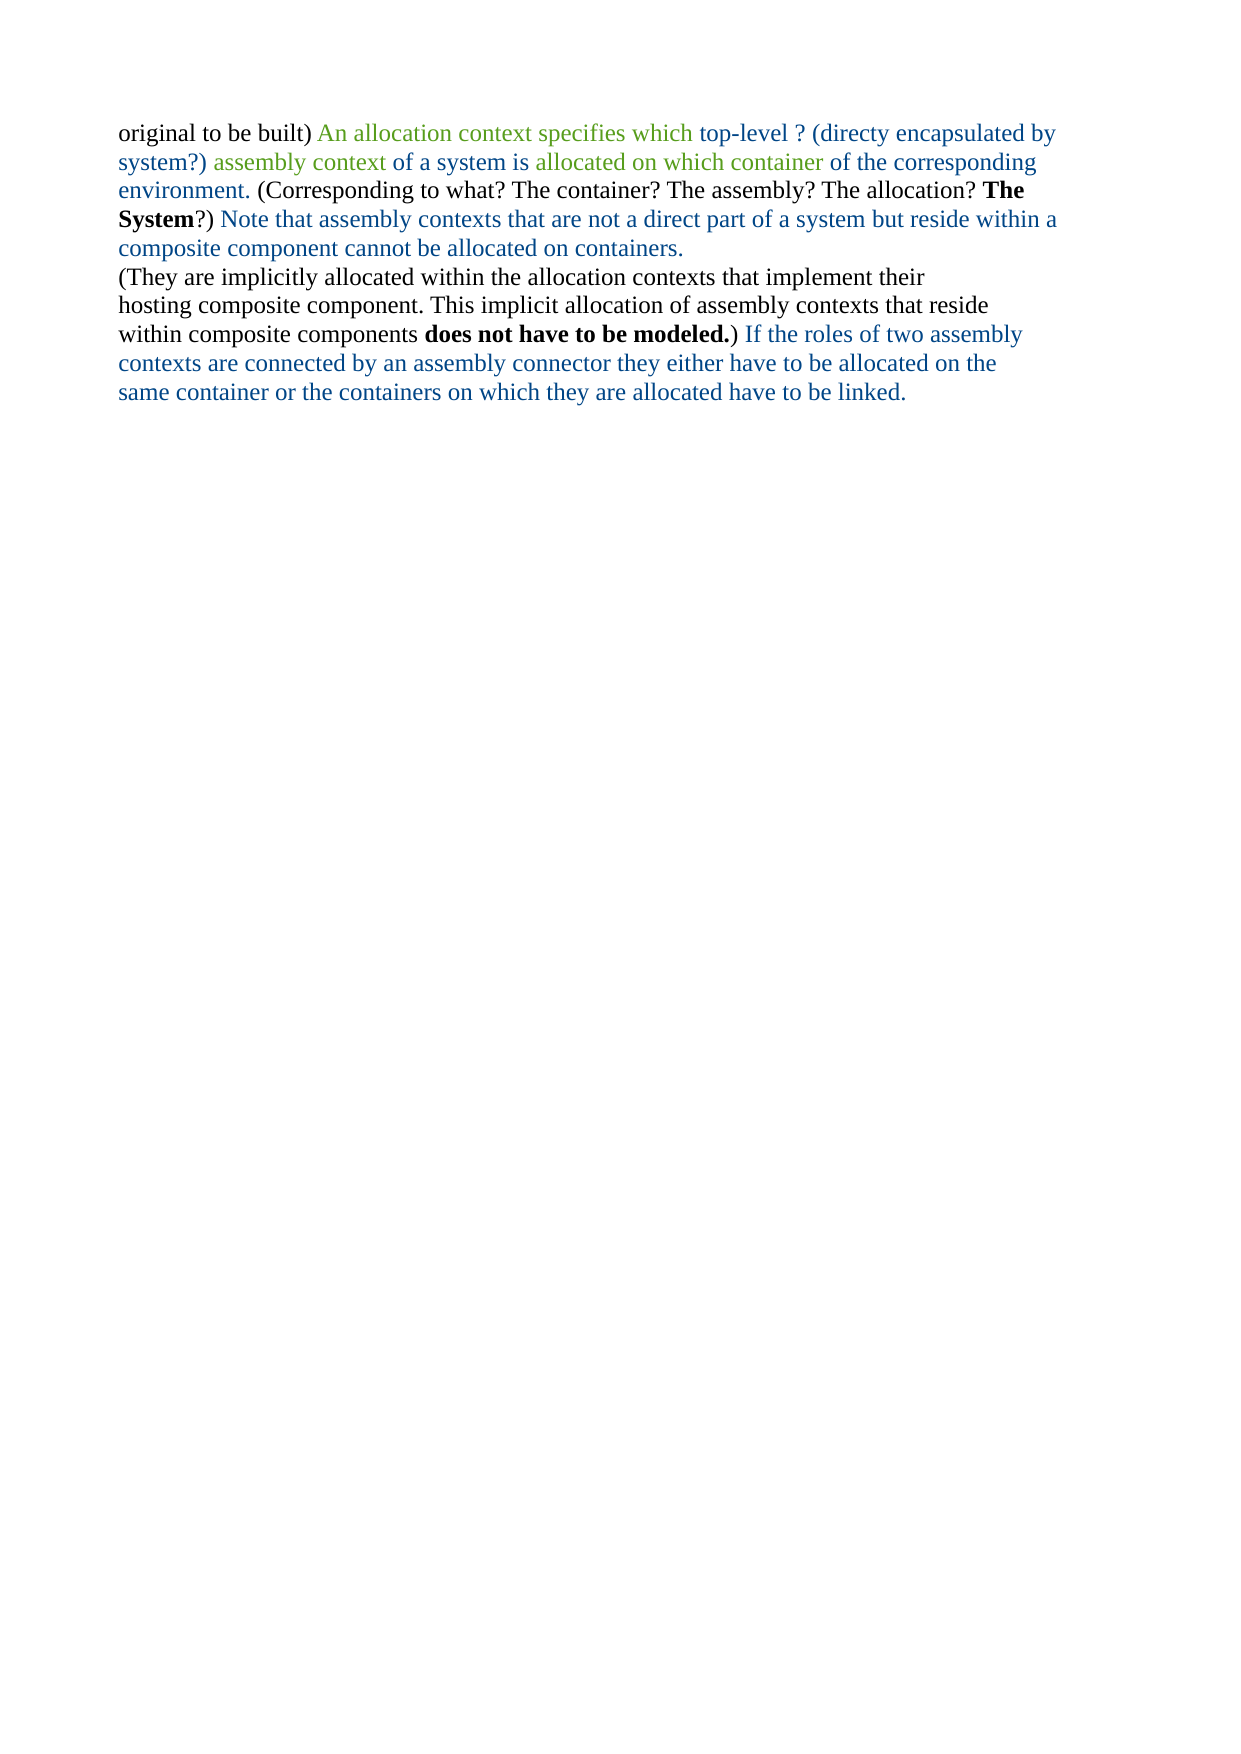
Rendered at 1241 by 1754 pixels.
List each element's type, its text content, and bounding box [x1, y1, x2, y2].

text original to be built) An allocation context specifies which top-level ? (directy encapsulated by system?) assembly context of a system is allocated on which container of the corresponding environment. (Corresponding to what? The container? The assembly? The allocation? The System?) Note that assembly contexts that are not a direct part of a system but reside within a composite component cannot be allocated on containers. [118, 118, 1122, 262]
text same container or the containers on which they are allocated have to be linked. [118, 377, 1122, 406]
text (They are implicitly allocated within the allocation contexts that implement their [118, 262, 1122, 291]
text contexts are connected by an assembly connector they either have to be allocated on the [118, 348, 1122, 377]
text hosting composite component. This implicit allocation of assembly contexts that reside [118, 291, 1122, 319]
text within composite components does not have to be modeled.) If the roles of two assembly [118, 319, 1122, 348]
